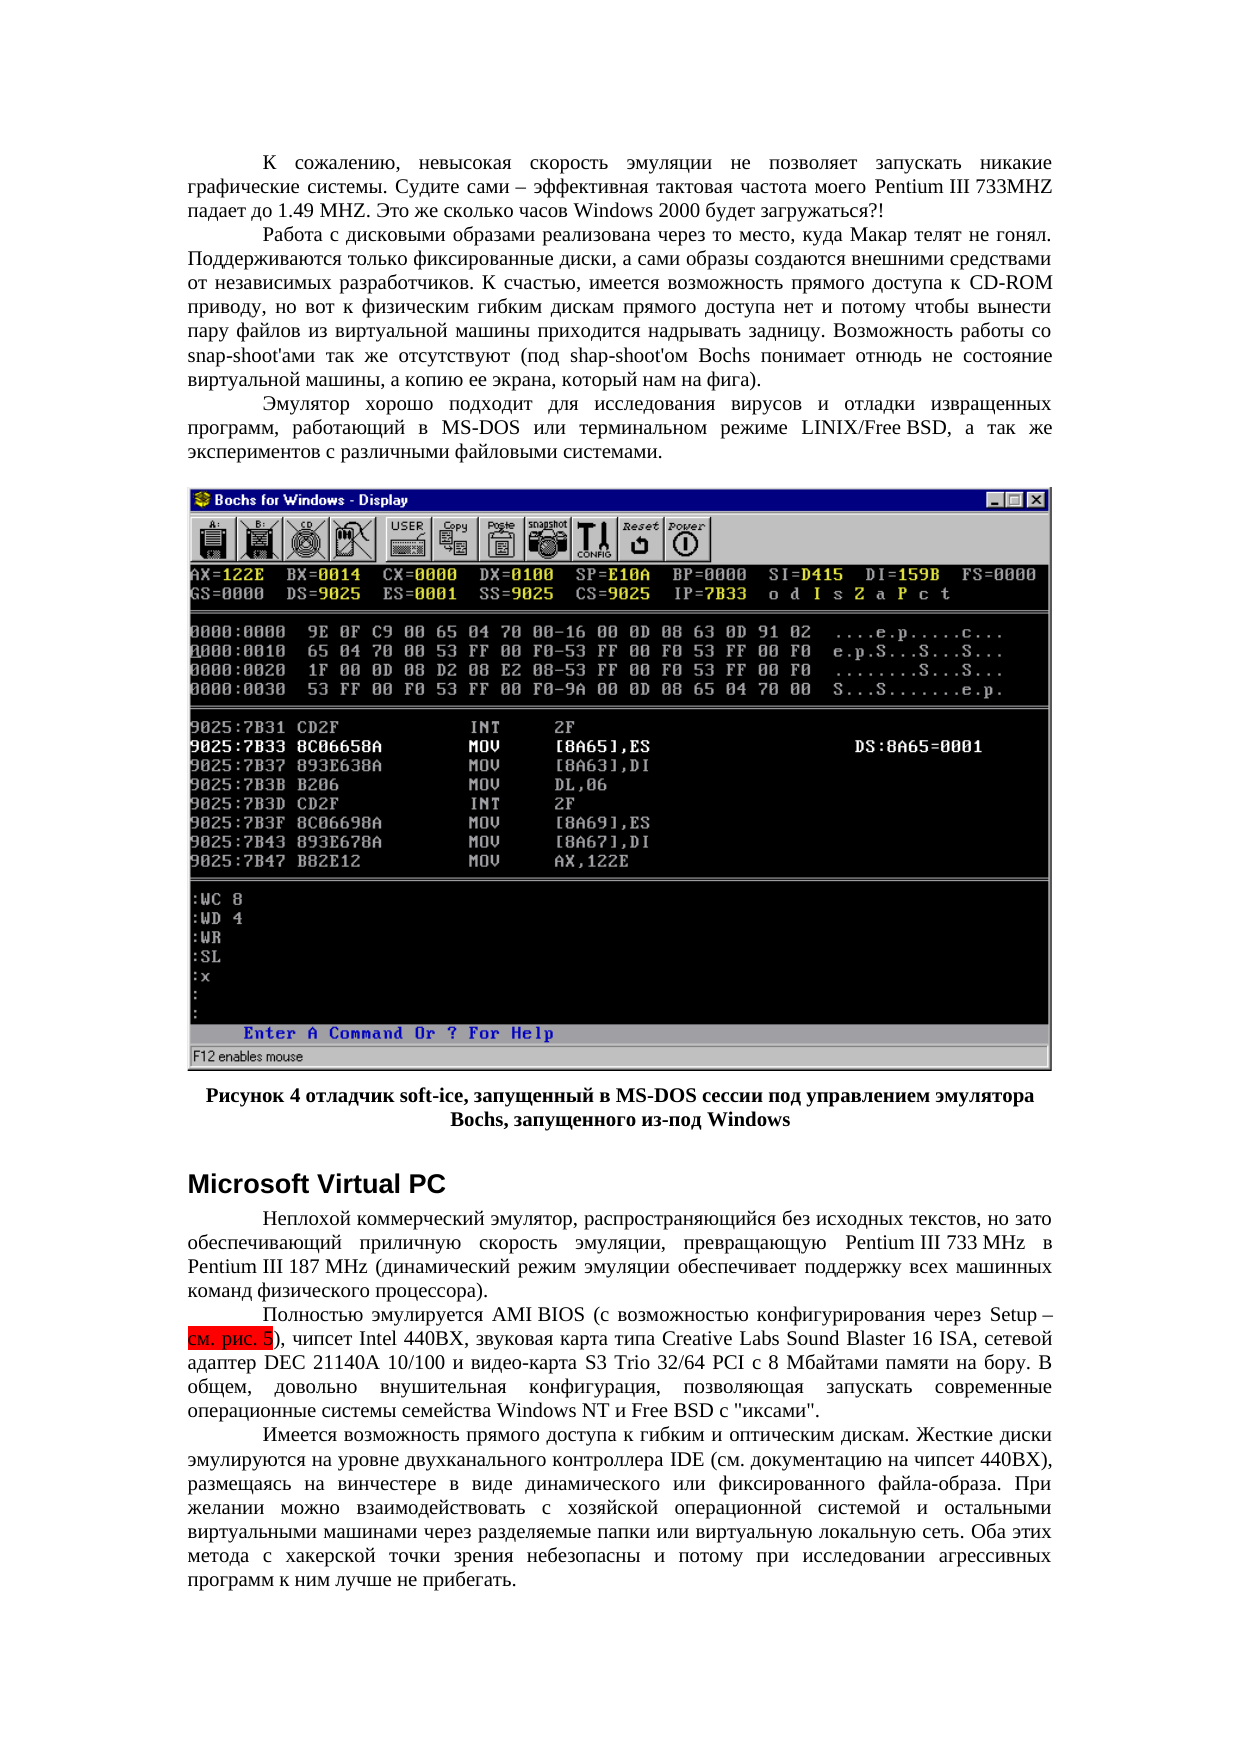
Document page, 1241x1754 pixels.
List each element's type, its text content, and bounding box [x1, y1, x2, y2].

text Имеется возможность прямого доступа к гибким и оптическим дискам. Жесткие диски эмулируются на уровне двухканального контроллера IDE (см. документацию на чипсет 440BX), размещаясь на винчестере в виде динамического или фиксированного файла-образа. При желании можно взаимодействовать с хозяйской операционной системой и остальными виртуальными машинами через разделяемые папки или виртуальную локальную сеть. Оба этих метода с хакерской точки зрения небезопасны и потому при исследовании агрессивных программ к ним лучше не прибегать. [187, 1422, 1053, 1591]
text Полностью эмулируется AMI BIOS (с возможностью конфигурирования через Setup – см. рис. 5), чипсет Intel 440BX, звуковая карта типа Creative Labs Sound Blaster 16 ISA, сетевой адаптер DEC 21140A 10/100 и видео-карта S3 Trio 32/64 PCI с 8 Mбайтами памяти на бору. В общем, довольно внушительная конфигурация, позволяющая запускать современные операционные системы семейства Windows NT и Free BSD с "иксами". [187, 1302, 1053, 1422]
text Эмулятор хорошо подходит для исследования вирусов и отладки извращенных программ, работающий в MS-DOS или терминальном режиме LINIX/Free BSD, а так же экспериментов с различными файловыми системами. [187, 391, 1053, 463]
text Работа с дисковыми образами реализована через то место, куда Макар телят не гонял. Поддерживаются только фиксированные диски, а сами образы создаются внешними средствами от независимых разработчиков. К счастью, имеется возможность прямого доступа к CD-ROM приводу, но вот к физическим гибким дискам прямого доступа нет и потому чтобы вынести пару файлов из виртуальной машины приходится надрывать задницу. Возможность работы со snap-shoot'ами так же отсутствуют (под shap-shoot'ом Bochs понимает отнюдь не состояние виртуальной машины, а копию ее экрана, который нам на фига). [187, 222, 1053, 391]
text Неплохой коммерческий эмулятор, распространяющийся без исходных текстов, но зато обеспечивающий приличную скорость эмуляции, превращающую Pentium III 733 MHz в Pentium III 187 MHz (динамический режим эмуляции обеспечивает поддержку всех машинных команд физического процессора). [187, 1206, 1053, 1302]
picture [187, 487, 1052, 1071]
subtitle Microsoft Virtual PC [187, 1168, 1053, 1199]
text К сожалению, невысокая скорость эмуляции не позволяет запускать никакие графические системы. Судите сами – эффективная тактовая частота моего Pentium III 733MHZ падает до 1.49 MHZ. Это же сколько часов Windows 2000 будет загружаться?! [187, 150, 1053, 222]
text Рисунок 4 отладчик soft-ice, запущенный в MS-DOS сессии под управлением эмулятора Bochs, запущенного из-под Windows [187, 1083, 1053, 1131]
